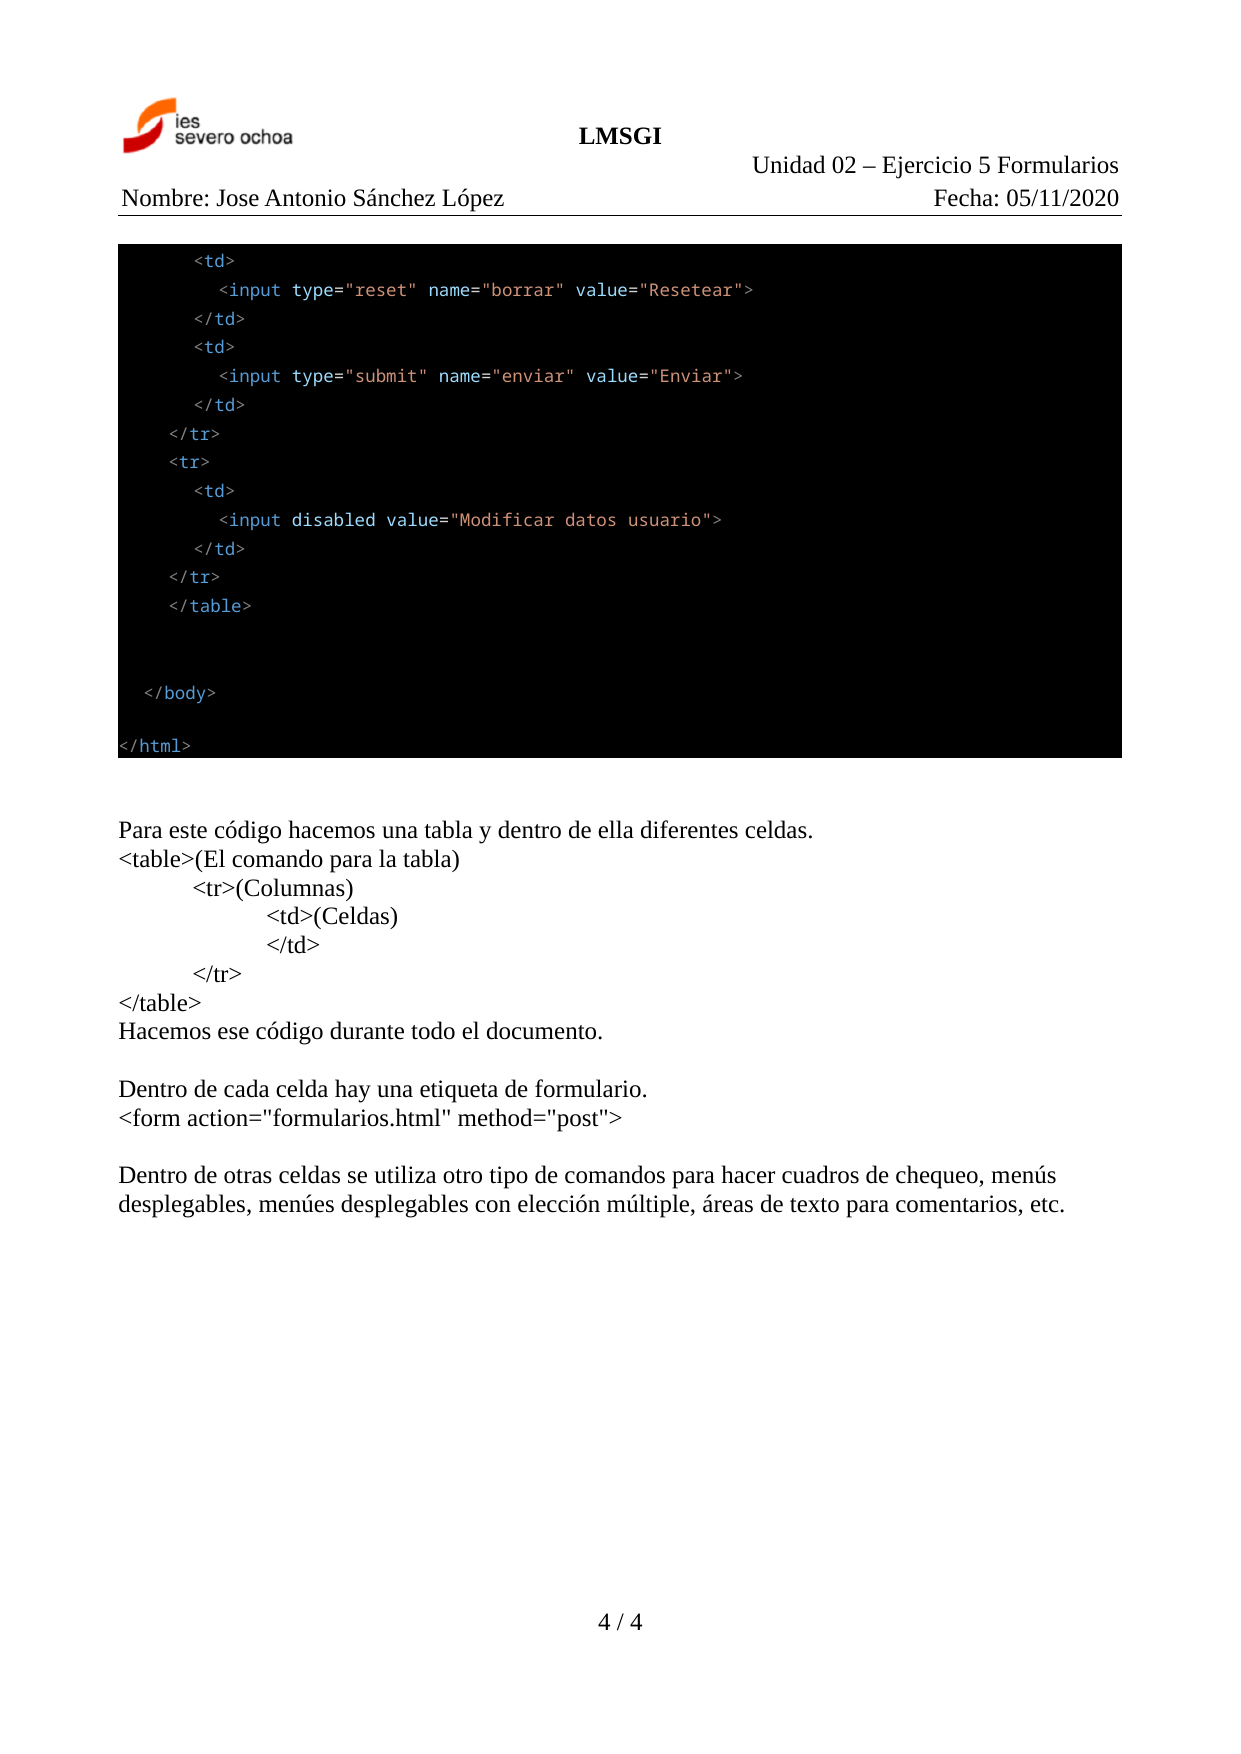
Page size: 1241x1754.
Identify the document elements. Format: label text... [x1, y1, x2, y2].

text </td> [118, 930, 1122, 959]
text </td> [118, 388, 1122, 417]
text </html> [118, 734, 1122, 758]
picture [118, 95, 295, 155]
text </table> [118, 589, 1122, 618]
text <td> [118, 474, 1122, 503]
text </td> [118, 532, 1122, 561]
text <td>(Celdas) [118, 901, 1122, 930]
text Dentro de otras celdas se utiliza otro tipo de comandos para hacer cuadros de chequeo, menús desplegables, menúes desplegables con elección múltiple, áreas de texto para comentarios, etc. [118, 1160, 1122, 1218]
text </td> [118, 302, 1122, 331]
text <tr> [118, 446, 1122, 474]
text <input type="submit" name="enviar" value="Enviar"> [118, 359, 1122, 388]
text Para este código hacemos una tabla y dentro de ella diferentes celdas. [118, 815, 1122, 844]
text <input type="reset" name="borrar" value="Resetear"> [118, 273, 1122, 302]
text </body> [118, 676, 1122, 705]
text <td> [118, 331, 1122, 359]
text <tr>(Columnas) [118, 873, 1122, 901]
text Hacemos ese código durante todo el documento. [118, 1016, 1122, 1045]
text </tr> [118, 959, 1122, 988]
text <form action="formularios.html" method="post"> [118, 1103, 1122, 1131]
text <table>(El comando para la tabla) [118, 844, 1122, 873]
text Dentro de cada celda hay una etiqueta de formulario. [118, 1074, 1122, 1103]
text </tr> [118, 417, 1122, 446]
text <td> [118, 244, 1122, 273]
text <input disabled value="Modificar datos usuario"> [118, 503, 1122, 532]
text </table> [118, 988, 1122, 1016]
text </tr> [118, 561, 1122, 589]
